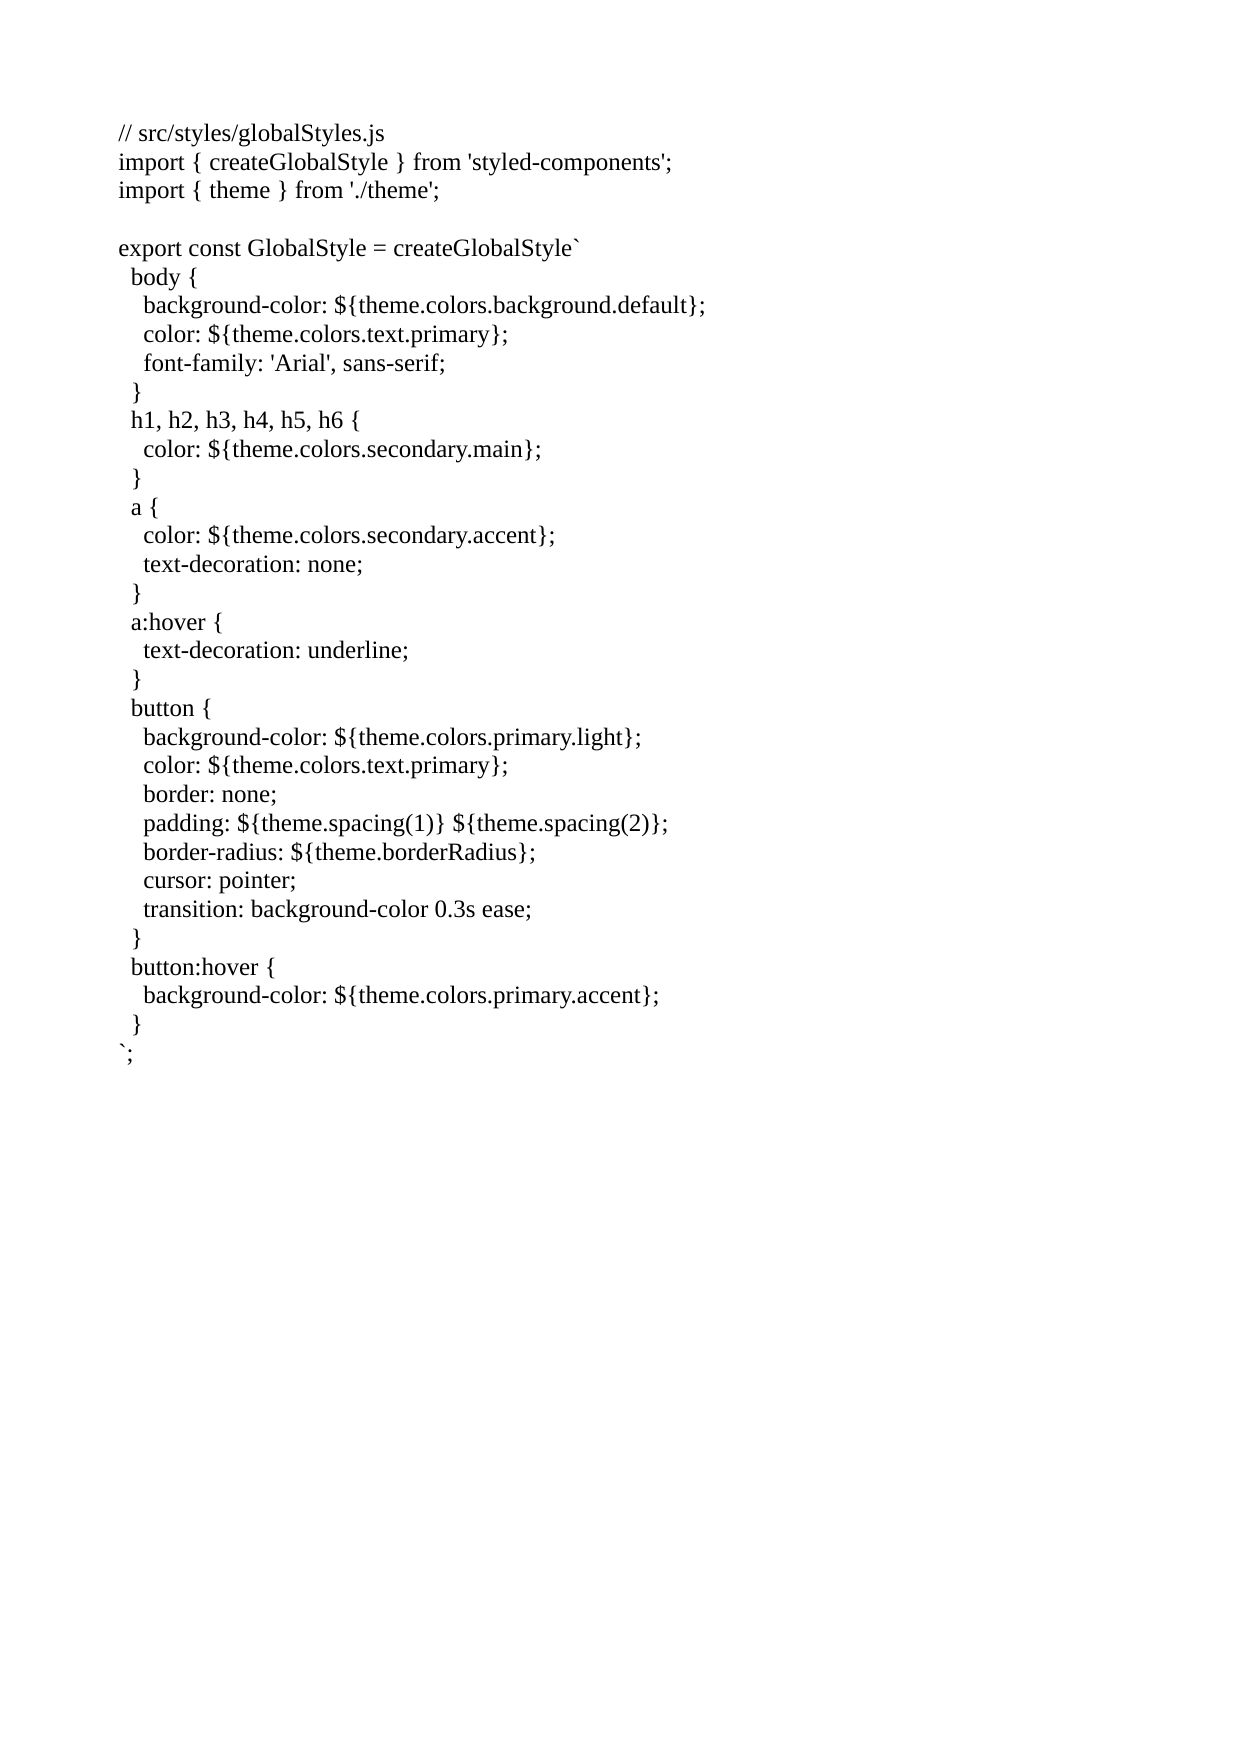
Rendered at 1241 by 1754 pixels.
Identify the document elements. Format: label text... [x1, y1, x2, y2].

text background-color: ${theme.colors.primary.light}; [118, 722, 1122, 751]
text color: ${theme.colors.text.primary}; [118, 751, 1122, 779]
text h1, h2, h3, h4, h5, h6 { [118, 406, 1122, 434]
text import { createGlobalStyle } from 'styled-components'; [118, 147, 1122, 176]
text cursor: pointer; [118, 866, 1122, 894]
text } [118, 1009, 1122, 1038]
text button:hover { [118, 952, 1122, 981]
text text-decoration: none; [118, 549, 1122, 578]
text color: ${theme.colors.secondary.accent}; [118, 521, 1122, 549]
text export const GlobalStyle = createGlobalStyle` [118, 233, 1122, 262]
text a { [118, 492, 1122, 521]
text // src/styles/globalStyles.js [118, 118, 1122, 147]
text border: none; [118, 779, 1122, 808]
text padding: ${theme.spacing(1)} ${theme.spacing(2)}; [118, 808, 1122, 837]
text } [118, 578, 1122, 607]
text transition: background-color 0.3s ease; [118, 894, 1122, 923]
text border-radius: ${theme.borderRadius}; [118, 837, 1122, 866]
text `; [118, 1038, 1122, 1067]
text color: ${theme.colors.text.primary}; [118, 319, 1122, 348]
text } [118, 463, 1122, 492]
text button { [118, 693, 1122, 722]
text import { theme } from './theme'; [118, 176, 1122, 204]
text } [118, 923, 1122, 952]
text } [118, 664, 1122, 693]
text color: ${theme.colors.secondary.main}; [118, 434, 1122, 463]
text font-family: 'Arial', sans-serif; [118, 348, 1122, 377]
text a:hover { [118, 607, 1122, 636]
text } [118, 377, 1122, 406]
text text-decoration: underline; [118, 636, 1122, 664]
text body { [118, 262, 1122, 291]
text background-color: ${theme.colors.background.default}; [118, 291, 1122, 319]
text background-color: ${theme.colors.primary.accent}; [118, 981, 1122, 1009]
